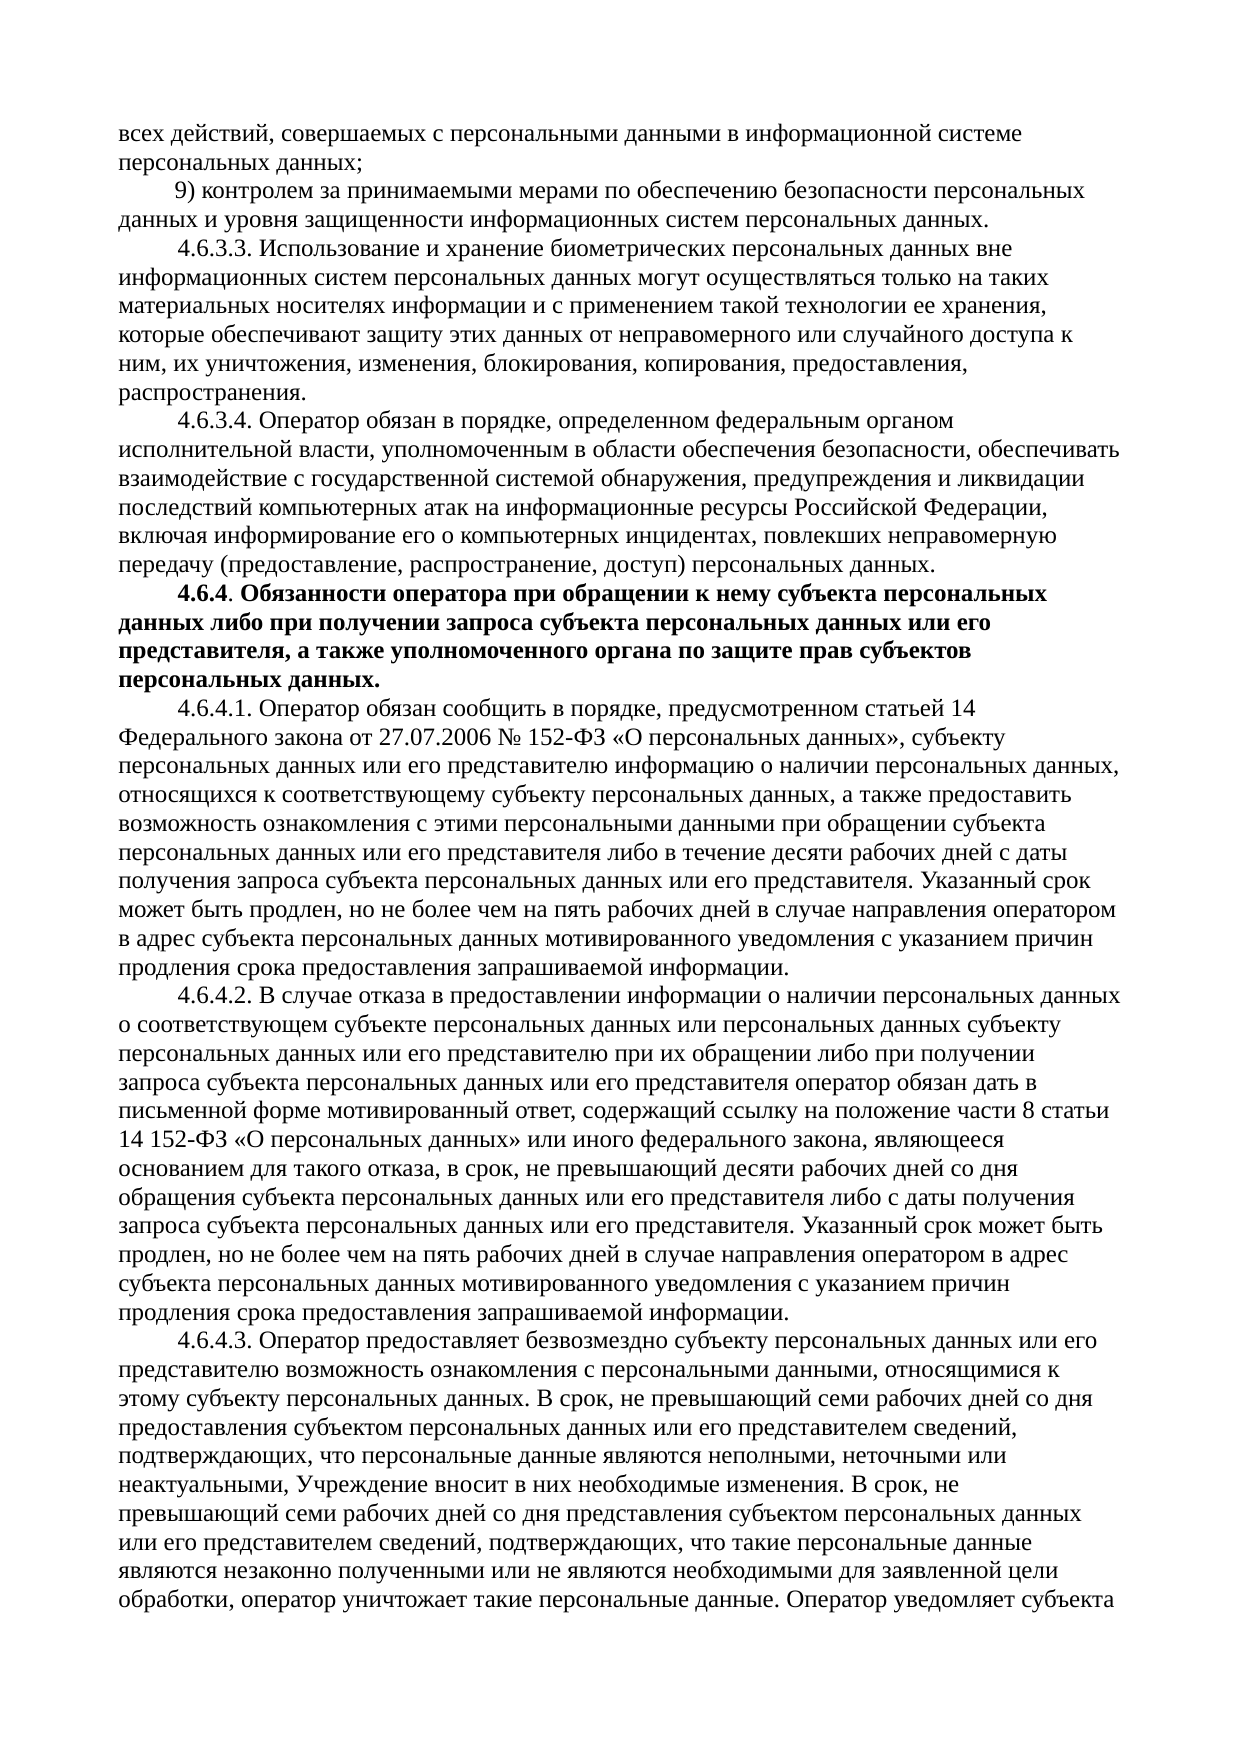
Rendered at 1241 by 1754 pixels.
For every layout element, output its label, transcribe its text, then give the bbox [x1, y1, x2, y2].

text 4.6.4. Обязанности оператора при обращении к нему субъекта персональных данных либо при получении запроса субъекта персональных данных или его представителя, а также уполномоченного органа по защите прав субъектов персональных данных. [118, 578, 1122, 693]
text 4.6.3.3. Использование и хранение биометрических персональных данных вне информационных систем персональных данных могут осуществляться только на таких материальных носителях информации и с применением такой технологии ее хранения, которые обеспечивают защиту этих данных от неправомерного или случайного доступа к ним, их уничтожения, изменения, блокирования, копирования, предоставления, распространения. [118, 233, 1122, 406]
text всех действий, совершаемых с персональными данными в информационной системе персональных данных; 9) контролем за принимаемыми мерами по обеспечению безопасности персональных данных и уровня защищенности информационных систем персональных данных. [118, 118, 1122, 233]
text 4.6.4.3. Оператор предоставляет безвозмездно субъекту персональных данных или его представителю возможность ознакомления с персональными данными, относящимися к этому субъекту персональных данных. В срок, не превышающий семи рабочих дней со дня предоставления субъектом персональных данных или его представителем сведений, подтверждающих, что персональные данные являются неполными, неточными или неактуальными, Учреждение вносит в них необходимые изменения. В срок, не превышающий семи рабочих дней со дня представления субъектом персональных данных или его представителем сведений, подтверждающих, что такие персональные данные являются незаконно полученными или не являются необходимыми для заявленной цели обработки, оператор уничтожает такие персональные данные. Оператор уведомляет субъекта [118, 1326, 1122, 1613]
text 4.6.3.4. Оператор обязан в порядке, определенном федеральным органом исполнительной власти, уполномоченным в области обеспечения безопасности, обеспечивать взаимодействие с государственной системой обнаружения, предупреждения и ликвидации последствий компьютерных атак на информационные ресурсы Российской Федерации, включая информирование его о компьютерных инцидентах, повлекших неправомерную передачу (предоставление, распространение, доступ) персональных данных. [118, 406, 1122, 578]
text 4.6.4.2. В случае отказа в предоставлении информации о наличии персональных данных о соответствующем субъекте персональных данных или персональных данных субъекту персональных данных или его представителю при их обращении либо при получении запроса субъекта персональных данных или его представителя оператор обязан дать в письменной форме мотивированный ответ, содержащий ссылку на положение части 8 статьи 14 152-ФЗ «О персональных данных» или иного федерального закона, являющееся основанием для такого отказа, в срок, не превышающий десяти рабочих дней со дня обращения субъекта персональных данных или его представителя либо с даты получения запроса субъекта персональных данных или его представителя. Указанный срок может быть продлен, но не более чем на пять рабочих дней в случае направления оператором в адрес субъекта персональных данных мотивированного уведомления с указанием причин продления срока предоставления запрашиваемой информации. [118, 981, 1122, 1326]
text 4.6.4.1. Оператор обязан сообщить в порядке, предусмотренном статьей 14 Федерального закона от 27.07.2006 № 152-ФЗ «О персональных данных», субъекту персональных данных или его представителю информацию о наличии персональных данных, относящихся к соответствующему субъекту персональных данных, а также предоставить возможность ознакомления с этими персональными данными при обращении субъекта персональных данных или его представителя либо в течение десяти рабочих дней с даты получения запроса субъекта персональных данных или его представителя. Указанный срок может быть продлен, но не более чем на пять рабочих дней в случае направления оператором в адрес субъекта персональных данных мотивированного уведомления с указанием причин продления срока предоставления запрашиваемой информации. [118, 693, 1122, 981]
